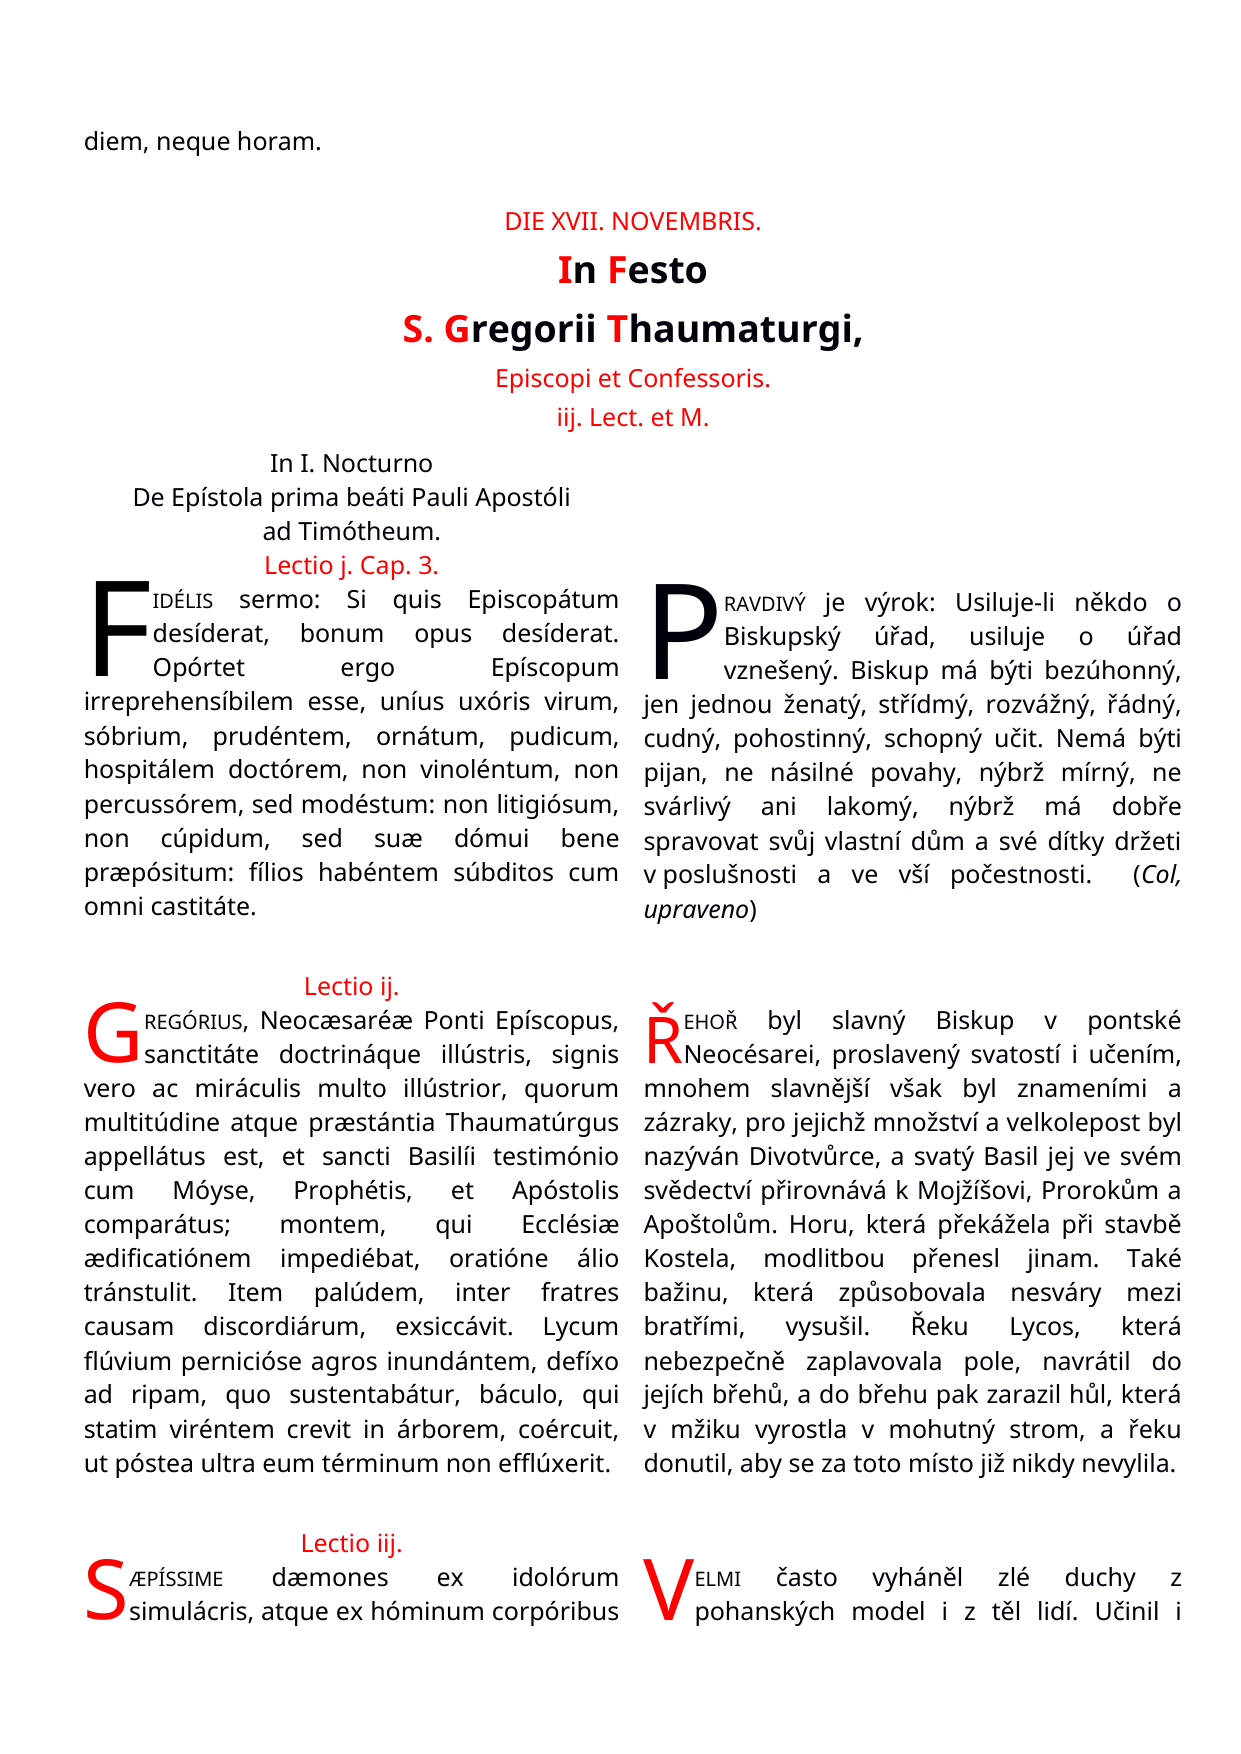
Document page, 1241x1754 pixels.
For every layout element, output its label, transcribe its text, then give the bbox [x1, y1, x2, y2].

table_cell Lectio ij. Gregórius, Neocæsaréæ Ponti Epíscopus, sanctitáte doctrináque illústris, signis vero ac miráculis multo illústrior, quorum multitúdine atque præstántia Thaumatúrgus appellátus est, et sancti Basilíi testimónio cum Móyse‚ Prophétis, et Apóstolis comparátus; montem, qui Ecclésiæ ædificatiónem impediébat, oratióne álio tránstulit. Item palúdem, inter fratres causam discordiárum, exsiccávit. Lycum flúvium pernicióse agros inundántem, defíxo ad ripam, quo sustentabátur, báculo, qui statim viréntem crevit in árborem, coércuit, ut póstea ultra eum términum non efflúxerit. [72, 963, 631, 1519]
table_cell diem, neque horam. [72, 118, 631, 198]
table_cell [631, 118, 1194, 198]
table_cell Řehoř byl slavný Biskup v pontské Neocésarei, proslavený svatostí i učením, mnohem slavnější však byl znameními a zázraky, pro jejichž množství a velkolepost byl nazýván Divotvůrce, a svatý Basil jej ve svém svědectví přirovnává k Mojžíšovi, Prorokům a Apoštolům. Horu, která překážela při stavbě Kostela, modlitbou přenesl jinam. Také bažinu, která způsobovala nesváry mezi bratřími, vysušil. Řeku Lycos, která nebezpečně zaplavovala pole, navrátil do jejích břehů, a do břehu pak zarazil hůl, která v mžiku vyrostla v mohutný strom, a řeku donutil, aby se za toto místo již nikdy nevylila. [631, 963, 1194, 1519]
table_cell In I. Nocturno De Epístola prima beáti Pauli Apostóli ad Timótheum. Lectio j. Cap. 3. Fidélis sermo: Si quis Episcopátum desíderat, bonum opus desíderat. Opórtet ergo Epíscopum irreprehensíbilem esse, uníus uxóris virum, sóbrium, prudéntem, ornátum, pudicum, hospitálem doctórem‚ non vinoléntum, non percussórem, sed modéstum: non litigiósum, non cúpidum, sed suæ dómui bene præpósitum: fílios habéntem súbditos cum omni castitáte. [72, 440, 631, 962]
table_cell Lectio iij. Sæpíssime dæmones ex idolórum simulácris, atque ex hóminum corpóribus [72, 1519, 631, 1633]
table_cell Velmi často vyháněl zlé duchy z pohanských model i z těl lidí. Učinil i [631, 1519, 1194, 1633]
table_cell Pravdivý je výrok: Usiluje-li někdo o Biskupský úřad, usiluje o úřad vznešený. Biskup má býti bezúhonný, jen jednou ženatý, střídmý, rozvážný, řádný, cudný, pohostinný, schopný učit. Nemá býti pijan, ne násilné povahy, nýbrž mírný, ne svárlivý ani lakomý, nýbrž má dobře spravovat svůj vlastní dům a své dítky držeti v poslušnosti a ve vší počestnosti. (Col, upraveno) [631, 440, 1194, 962]
table_cell DIE XVII. NOVEMBRIS. In Festo S. Gregorii Thaumaturgi, Episcopi et Confessoris. iij. Lect. et M. [72, 198, 1194, 440]
